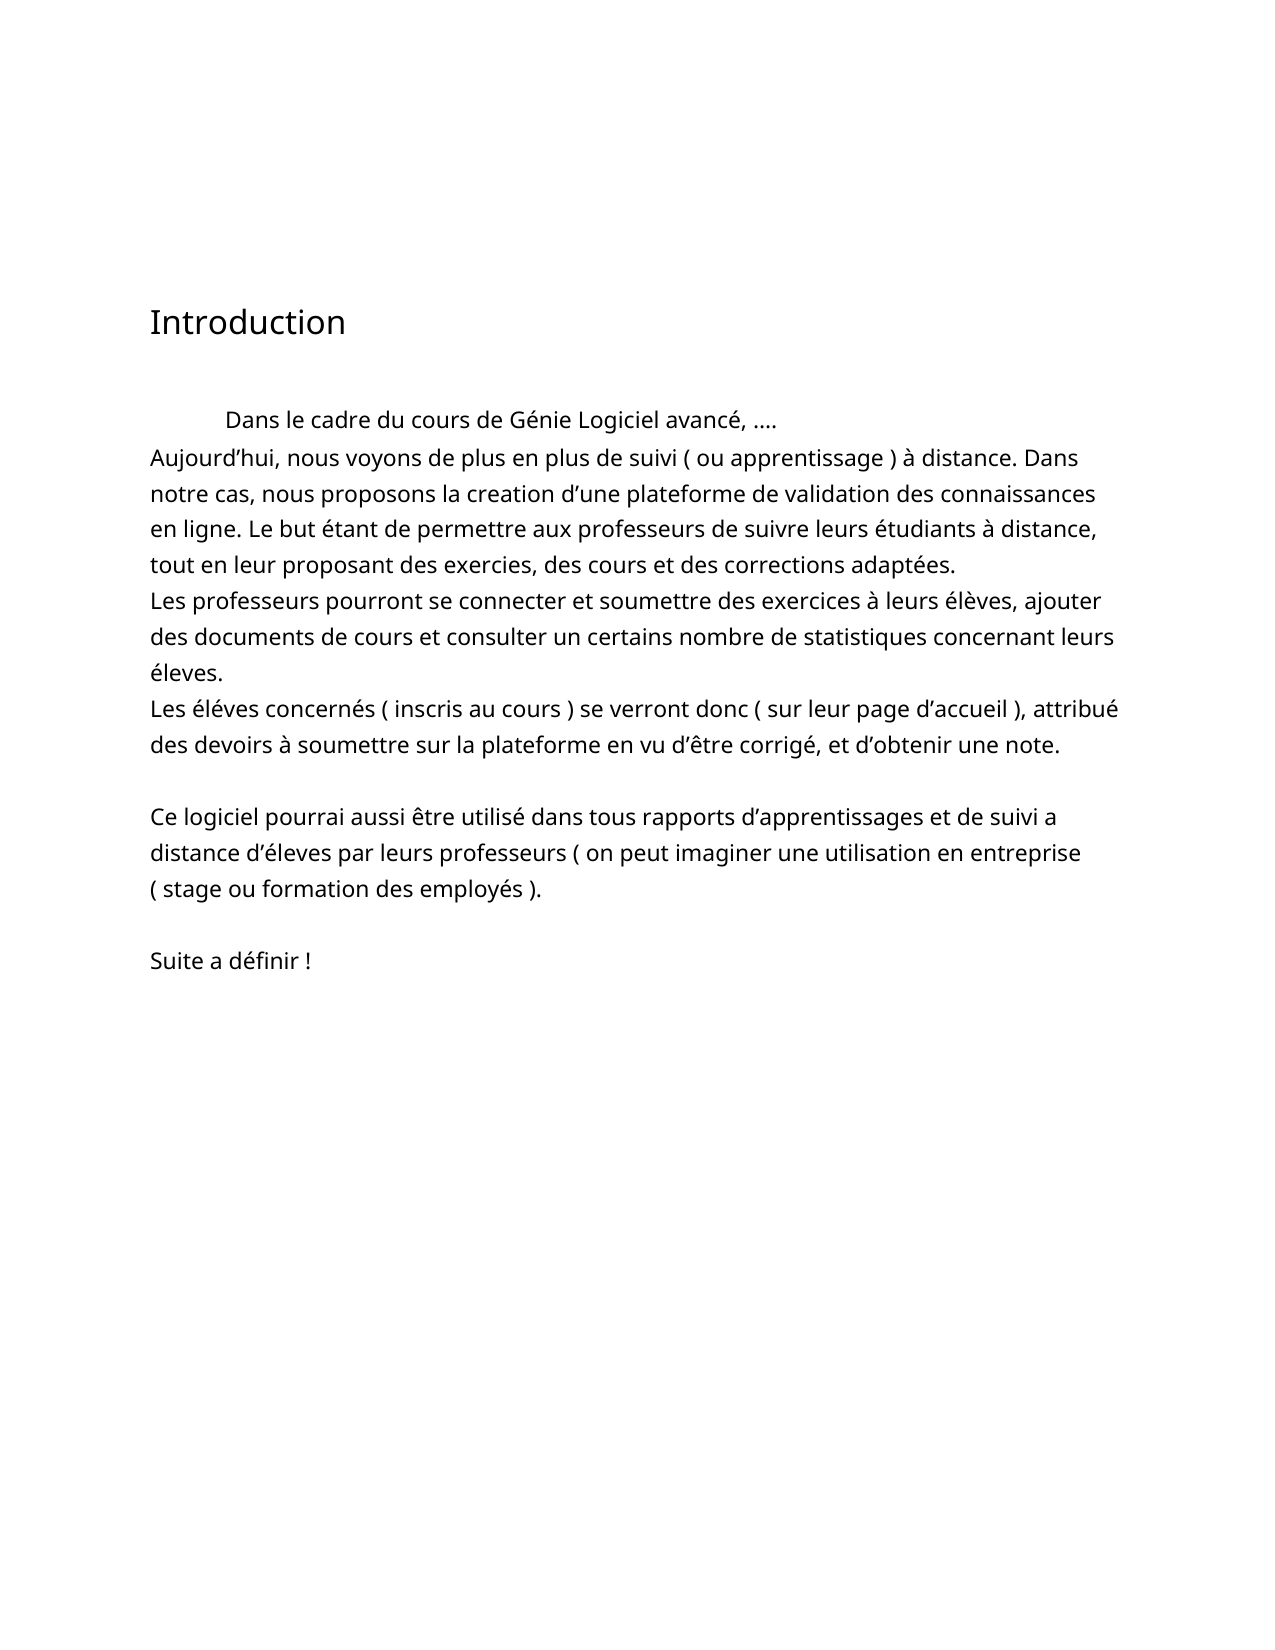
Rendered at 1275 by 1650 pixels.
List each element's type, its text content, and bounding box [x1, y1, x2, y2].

text Ce logiciel pourrai aussi être utilisé dans tous rapports d’apprentissages et de suivi a distance d’éleves par leurs professeurs ( on peut imaginer une utilisation en entreprise ( stage ou formation des employés ). [150, 801, 1125, 904]
text Suite a définir ! [150, 945, 1125, 976]
subtitle Introduction [150, 299, 1125, 344]
text Aujourd’hui, nous voyons de plus en plus de suivi ( ou apprentissage ) à distance. Dans notre cas, nous proposons la creation d’une plateforme de validation des connaissances en ligne. Le but étant de permettre aux professeurs de suivre leurs étudiants à distance, tout en leur proposant des exercies, des cours et des corrections adaptées. [150, 442, 1125, 581]
text Dans le cadre du cours de Génie Logiciel avancé, …. [150, 403, 1125, 435]
text Les éléves concernés ( inscris au cours ) se verront donc ( sur leur page d’accueil ), attribué des devoirs à soumettre sur la plateforme en vu d’être corrigé, et d’obtenir une note. [150, 693, 1125, 760]
text Les professeurs pourront se connecter et soumettre des exercices à leurs élèves, ajouter des documents de cours et consulter un certains nombre de statistiques concernant leurs éleves. [150, 585, 1125, 688]
